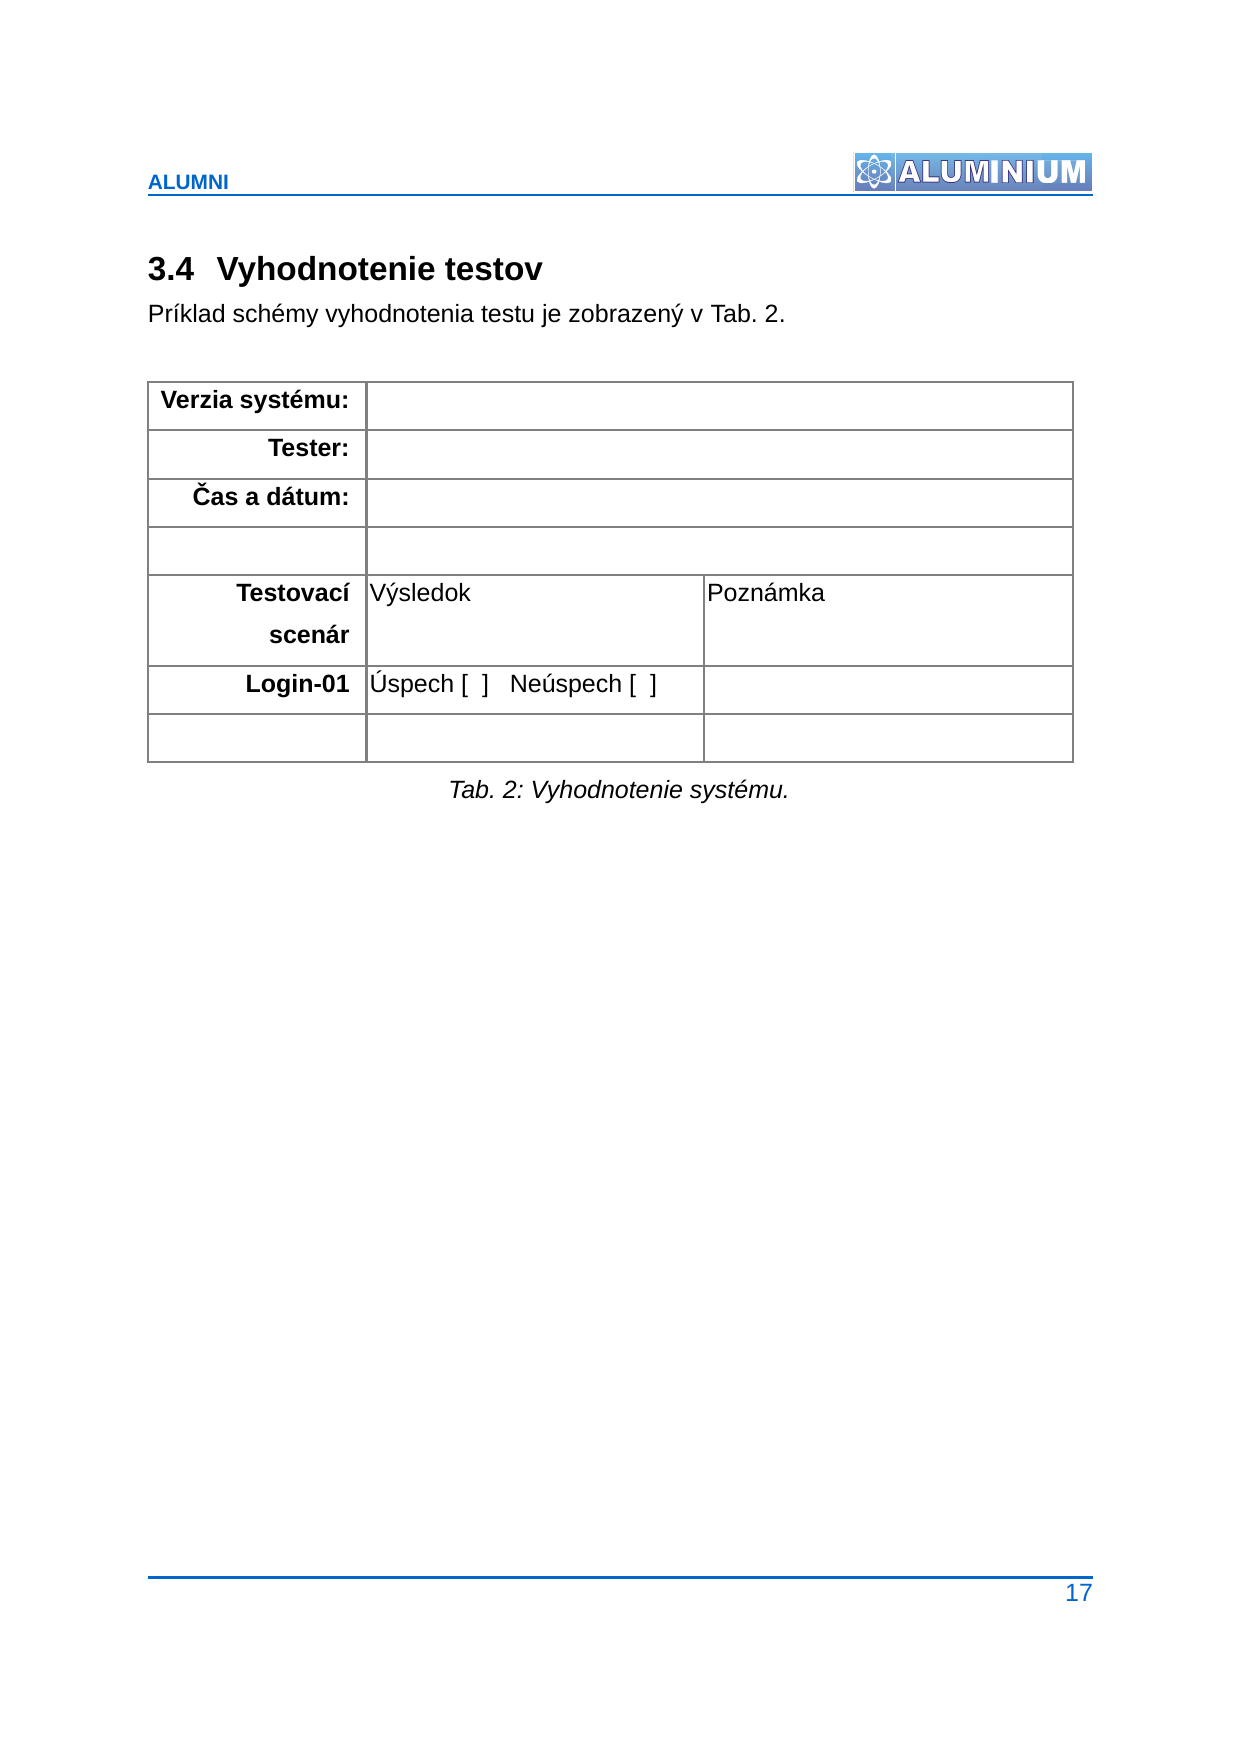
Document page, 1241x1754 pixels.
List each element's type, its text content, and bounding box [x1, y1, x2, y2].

table_cell Testovací scenár [149, 576, 365, 664]
table_cell Úspech [ ] Neúspech [ ] [368, 667, 703, 713]
table_cell Login-01 [149, 667, 365, 713]
table_header [368, 383, 1072, 429]
table_cell Čas a dátum: [149, 480, 365, 526]
table_cell [705, 667, 1072, 713]
subtitle Vyhodnotenie testov [148, 250, 1093, 288]
table_cell [368, 528, 1072, 574]
text Tab. 2: Vyhodnotenie systému. [148, 776, 1093, 804]
table_cell Poznámka [705, 576, 1072, 664]
table_cell [705, 715, 1072, 761]
table_cell [149, 528, 365, 574]
table_cell Tester: [149, 431, 365, 478]
table_cell Výsledok [368, 576, 703, 664]
table_cell [368, 431, 1072, 478]
table_header Verzia systému: [149, 383, 365, 429]
table_cell [368, 715, 703, 761]
table_cell [149, 715, 365, 761]
text Príklad schémy vyhodnotenia testu je zobrazený v Tab. 2. [148, 300, 1093, 328]
table_cell [368, 480, 1072, 526]
